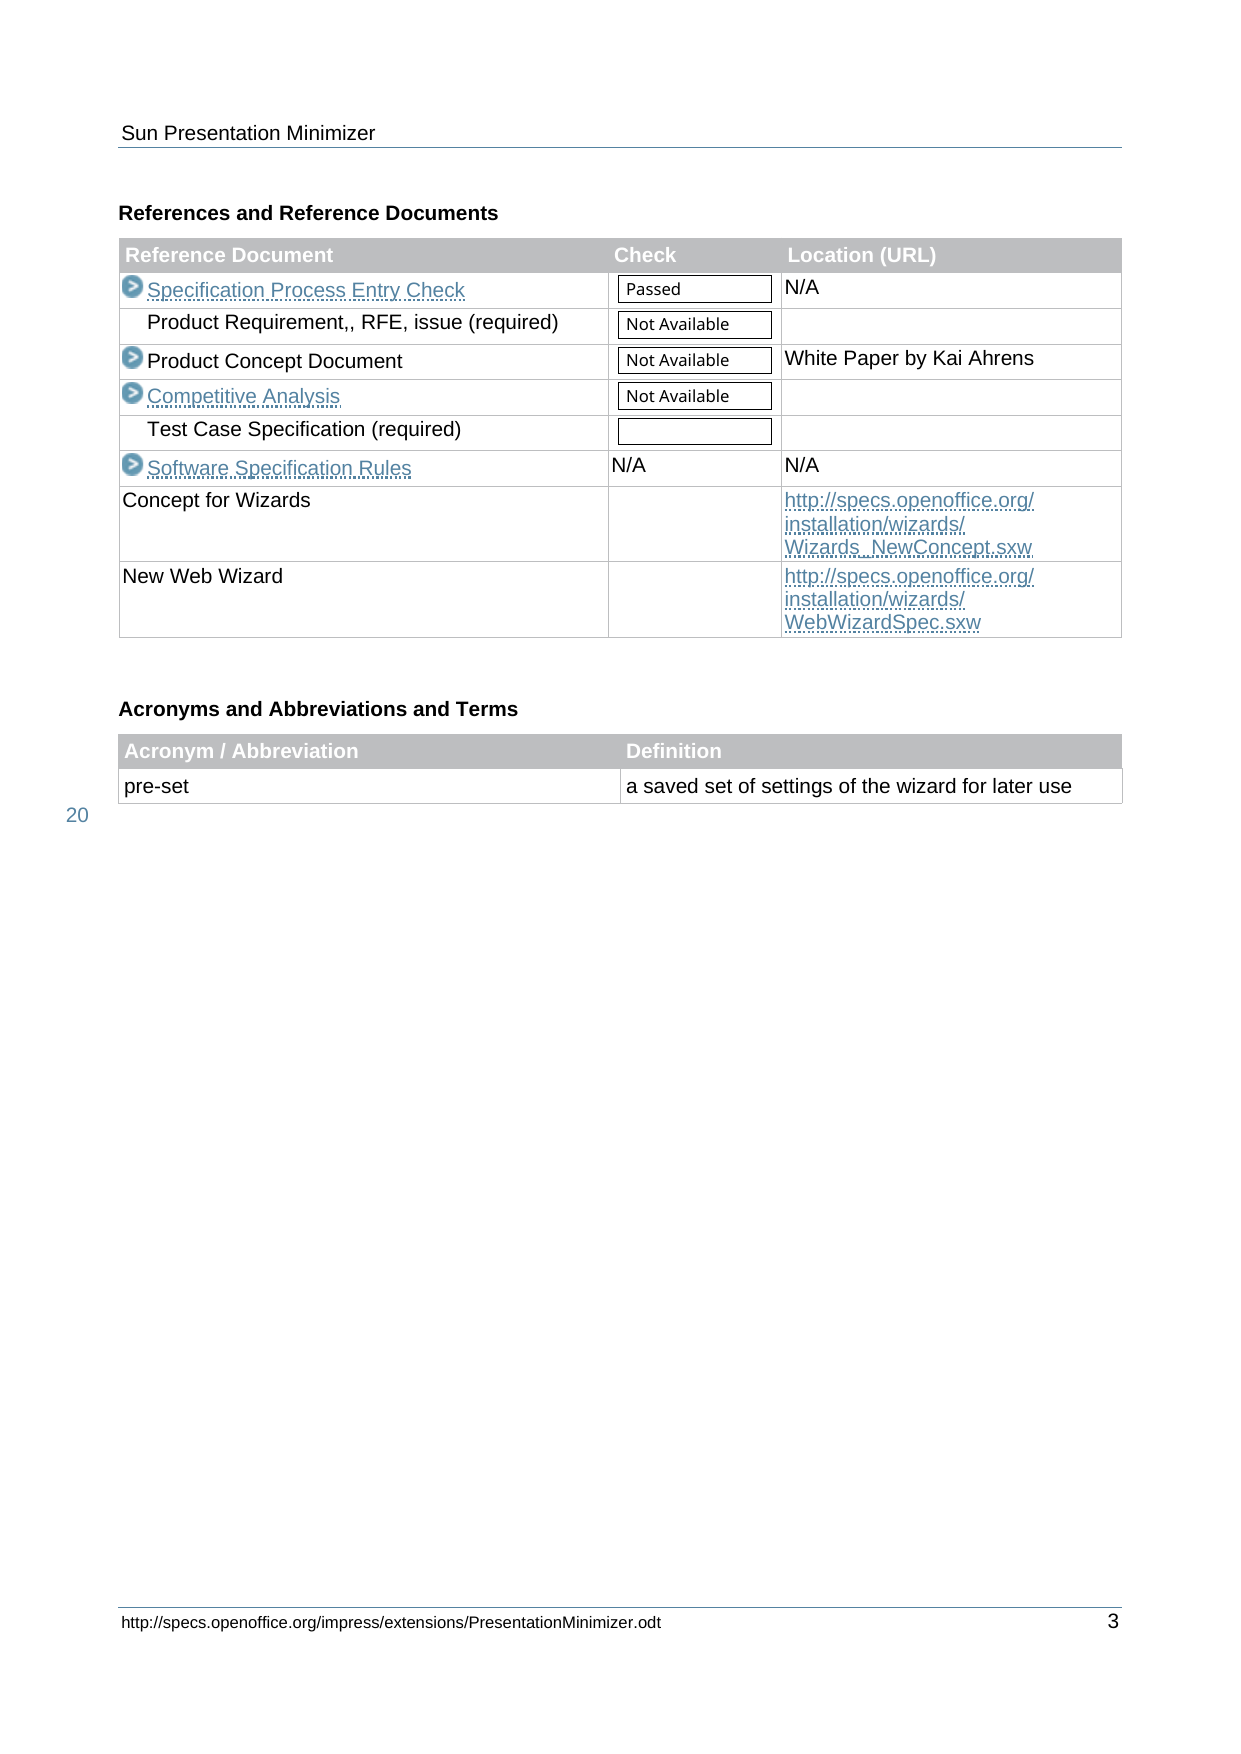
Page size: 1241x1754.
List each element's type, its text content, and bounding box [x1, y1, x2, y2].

picture [122, 275, 147, 298]
table_cell Competitive Analysis [120, 380, 608, 415]
table_header Reference Document [119, 238, 608, 273]
table_cell [609, 562, 781, 637]
picture [122, 453, 147, 476]
table_cell Software Specification Rules [120, 451, 608, 486]
table_cell New Web Wizard [120, 562, 608, 637]
picture [122, 346, 147, 369]
table_cell [609, 273, 781, 308]
table_cell [609, 345, 781, 379]
table_cell a saved set of settings of the wizard for later use [621, 769, 1122, 803]
table_cell [609, 309, 781, 344]
subtitle References and Reference Documents [118, 202, 1122, 225]
table_header Check [609, 238, 781, 273]
table_cell [609, 416, 781, 450]
table_cell White Paper by Kai Ahrens [782, 345, 1121, 379]
table_cell Product Requirement,, RFE, issue (required) [120, 309, 608, 344]
subtitle Acronyms and Abbreviations and Terms [118, 698, 1122, 721]
table_cell http://specs.openoffice.org/installation/wizards/Wizards_NewConcept.sxw [782, 487, 1121, 561]
table_cell N/A [609, 451, 781, 486]
picture [122, 382, 147, 404]
table_header Acronym / Abbreviation [118, 734, 620, 768]
table_header Definition [620, 734, 1122, 768]
table_cell [609, 487, 781, 561]
table_cell N/A [782, 273, 1121, 308]
table_cell <Please enter location here> [782, 309, 1121, 344]
table_cell Concept for Wizards [120, 487, 608, 561]
table_cell pre-set [119, 769, 620, 803]
table_cell Test Case Specification (required) [120, 416, 608, 450]
table_cell <Please enter location here> [782, 380, 1121, 415]
table_header Location (URL) [782, 238, 1122, 273]
table_cell http://specs.openoffice.org/installation/wizards/WebWizardSpec.sxw [782, 562, 1121, 637]
table_cell <Please enter location here> [782, 416, 1121, 450]
table_cell [609, 380, 781, 415]
table_cell Product Concept Document [120, 345, 608, 379]
table_cell N/A [782, 451, 1121, 486]
table_cell Specification Process Entry Check [120, 273, 608, 308]
